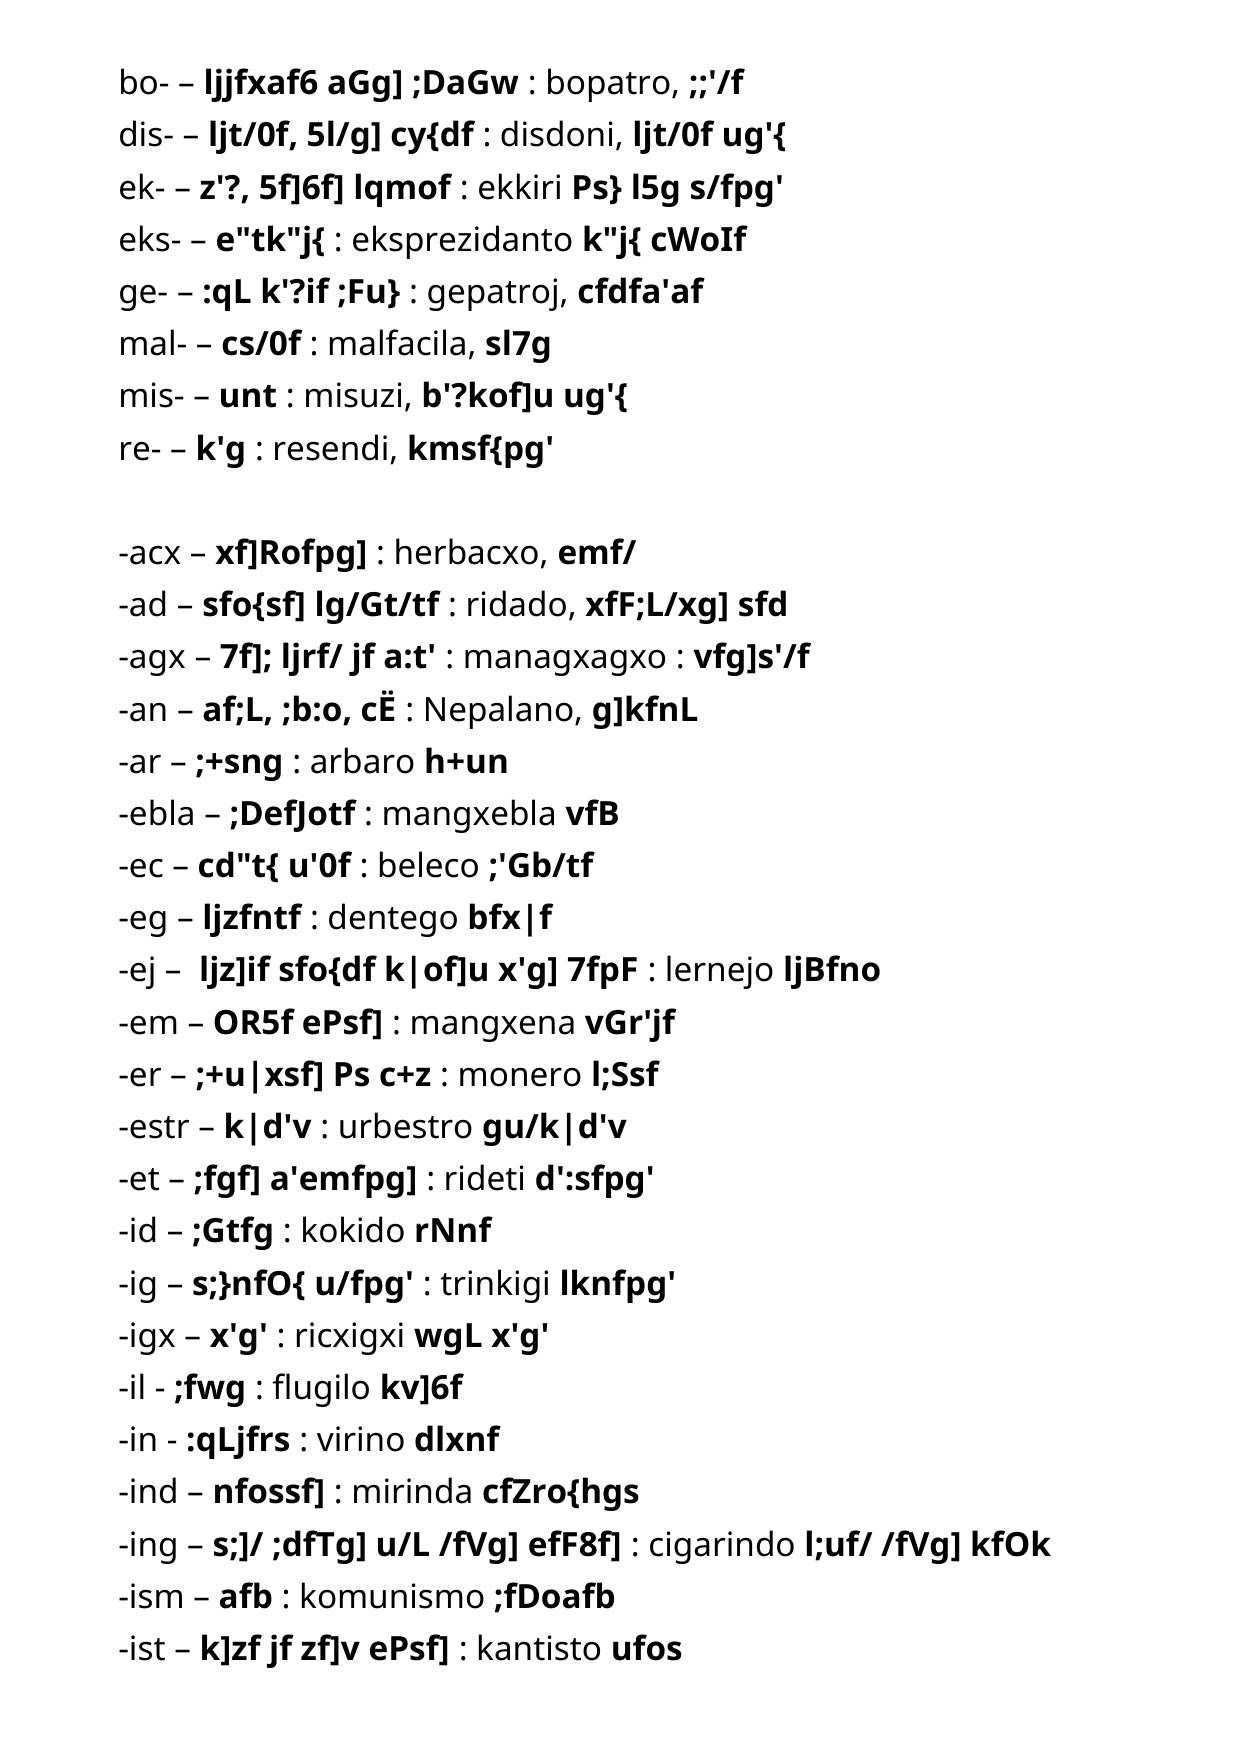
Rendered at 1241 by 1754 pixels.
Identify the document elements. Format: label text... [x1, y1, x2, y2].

text dis- – ljt/0f, 5l/g] cy{df : disdoni, ljt/0f ug'{ [118, 111, 1181, 157]
text -in - :qLjfrs : virino dlxnf [118, 1416, 1181, 1461]
text eks- – e"tk"j{ : eksprezidanto k"j{ cWoIf [118, 216, 1181, 261]
text -ec – cd"t{ u'0f : beleco ;'Gb/tf [118, 842, 1181, 887]
text bo- – ljjfxaf6 aGg] ;DaGw : bopatro, ;;'/f [118, 59, 1181, 104]
text -ing – s;]/ ;dfTg] u/L /fVg] efF8f] : cigarindo l;uf/ /fVg] kfOk [118, 1520, 1181, 1566]
text mis- – unt : misuzi, b'?kof]u ug'{ [118, 372, 1181, 418]
text -ar – ;+sng : arbaro h+un [118, 737, 1181, 783]
text -ebla – ;DefJotf : mangxebla vfB [118, 790, 1181, 835]
text -em – OR5f ePsf] : mangxena vGr'jf [118, 998, 1181, 1044]
text -ind – nfossf] : mirinda cfZro{hgs [118, 1468, 1181, 1513]
text -igx – x'g' : ricxigxi wgL x'g' [118, 1312, 1181, 1357]
text -acx – xf]Rofpg] : herbacxo, emf/ [118, 529, 1181, 574]
text -er – ;+u|xsf] Ps c+z : monero l;Ssf [118, 1051, 1181, 1096]
text -an – af;L, ;b:o, cË : Nepalano, g]kfnL [118, 685, 1181, 731]
text -eg – ljzfntf : dentego bfx|f [118, 894, 1181, 939]
text re- – k'g : resendi, kmsf{pg' [118, 424, 1181, 470]
text ge- – :qL k'?if ;Fu} : gepatroj, cfdfa'af [118, 268, 1181, 313]
text ek- – z'?, 5f]6f] lqmof : ekkiri Ps} l5g s/fpg' [118, 163, 1181, 209]
text -il - ;fwg : flugilo kv]6f [118, 1364, 1181, 1409]
text -agx – 7f]; ljrf/ jf a:t' : managxagxo : vfg]s'/f [118, 633, 1181, 678]
text mal- – cs/0f : malfacila, sl7g [118, 320, 1181, 365]
text -ig – s;}nfO{ u/fpg' : trinkigi lknfpg' [118, 1259, 1181, 1305]
text -id – ;Gtfg : kokido rNnf [118, 1207, 1181, 1253]
text -ist – k]zf jf zf]v ePsf] : kantisto ufos [118, 1625, 1181, 1670]
text -estr – k|d'v : urbestro gu/k|d'v [118, 1103, 1181, 1148]
text -ej – ljz]if sfo{df k|of]u x'g] 7fpF : lernejo ljBfno [118, 946, 1181, 992]
text -ad – sfo{sf] lg/Gt/tf : ridado, xfF;L/xg] sfd [118, 581, 1181, 626]
text -ism – afb : komunismo ;fDoafb [118, 1572, 1181, 1618]
text -et – ;fgf] a'emfpg] : rideti d':sfpg' [118, 1155, 1181, 1200]
